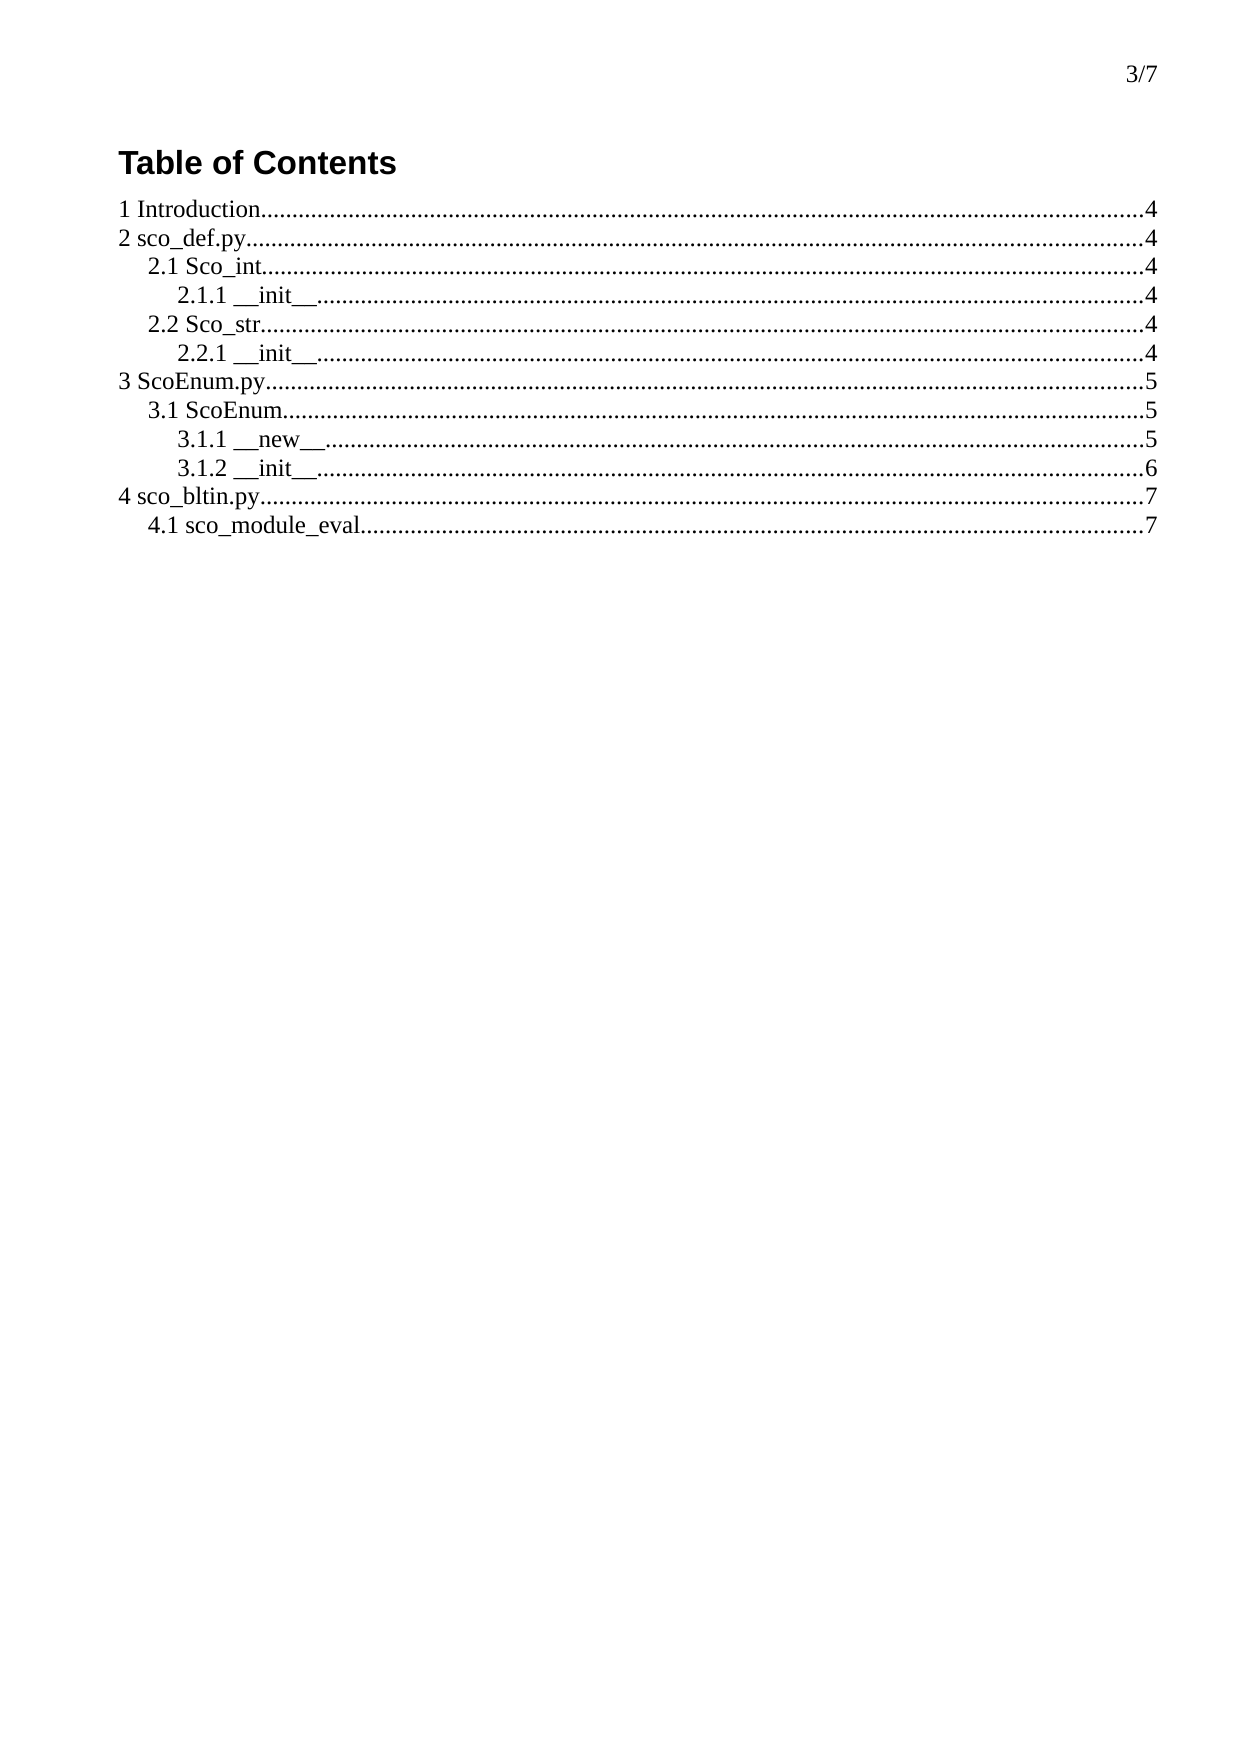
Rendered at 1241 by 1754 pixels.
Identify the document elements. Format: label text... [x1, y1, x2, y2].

text 3 ScoEnum.py 5 [118, 366, 1157, 395]
text 3.1.2 __init__ 6 [177, 453, 1157, 481]
text 2 sco_def.py 4 [118, 223, 1157, 251]
text 4 sco_bltin.py 7 [118, 481, 1157, 510]
text 2.1.1 __init__ 4 [177, 280, 1157, 309]
text 4.1 sco_module_eval 7 [148, 510, 1157, 539]
text 3.1 ScoEnum 5 [148, 395, 1157, 424]
text 1 Introduction 4 [118, 194, 1157, 223]
text 2.2 Sco_str 4 [148, 309, 1157, 338]
text 3.1.1 __new__ 5 [177, 424, 1157, 453]
text 2.2.1 __init__ 4 [177, 338, 1157, 366]
text 2.1 Sco_int 4 [148, 251, 1157, 280]
subtitle Table of Contents [118, 143, 1157, 181]
